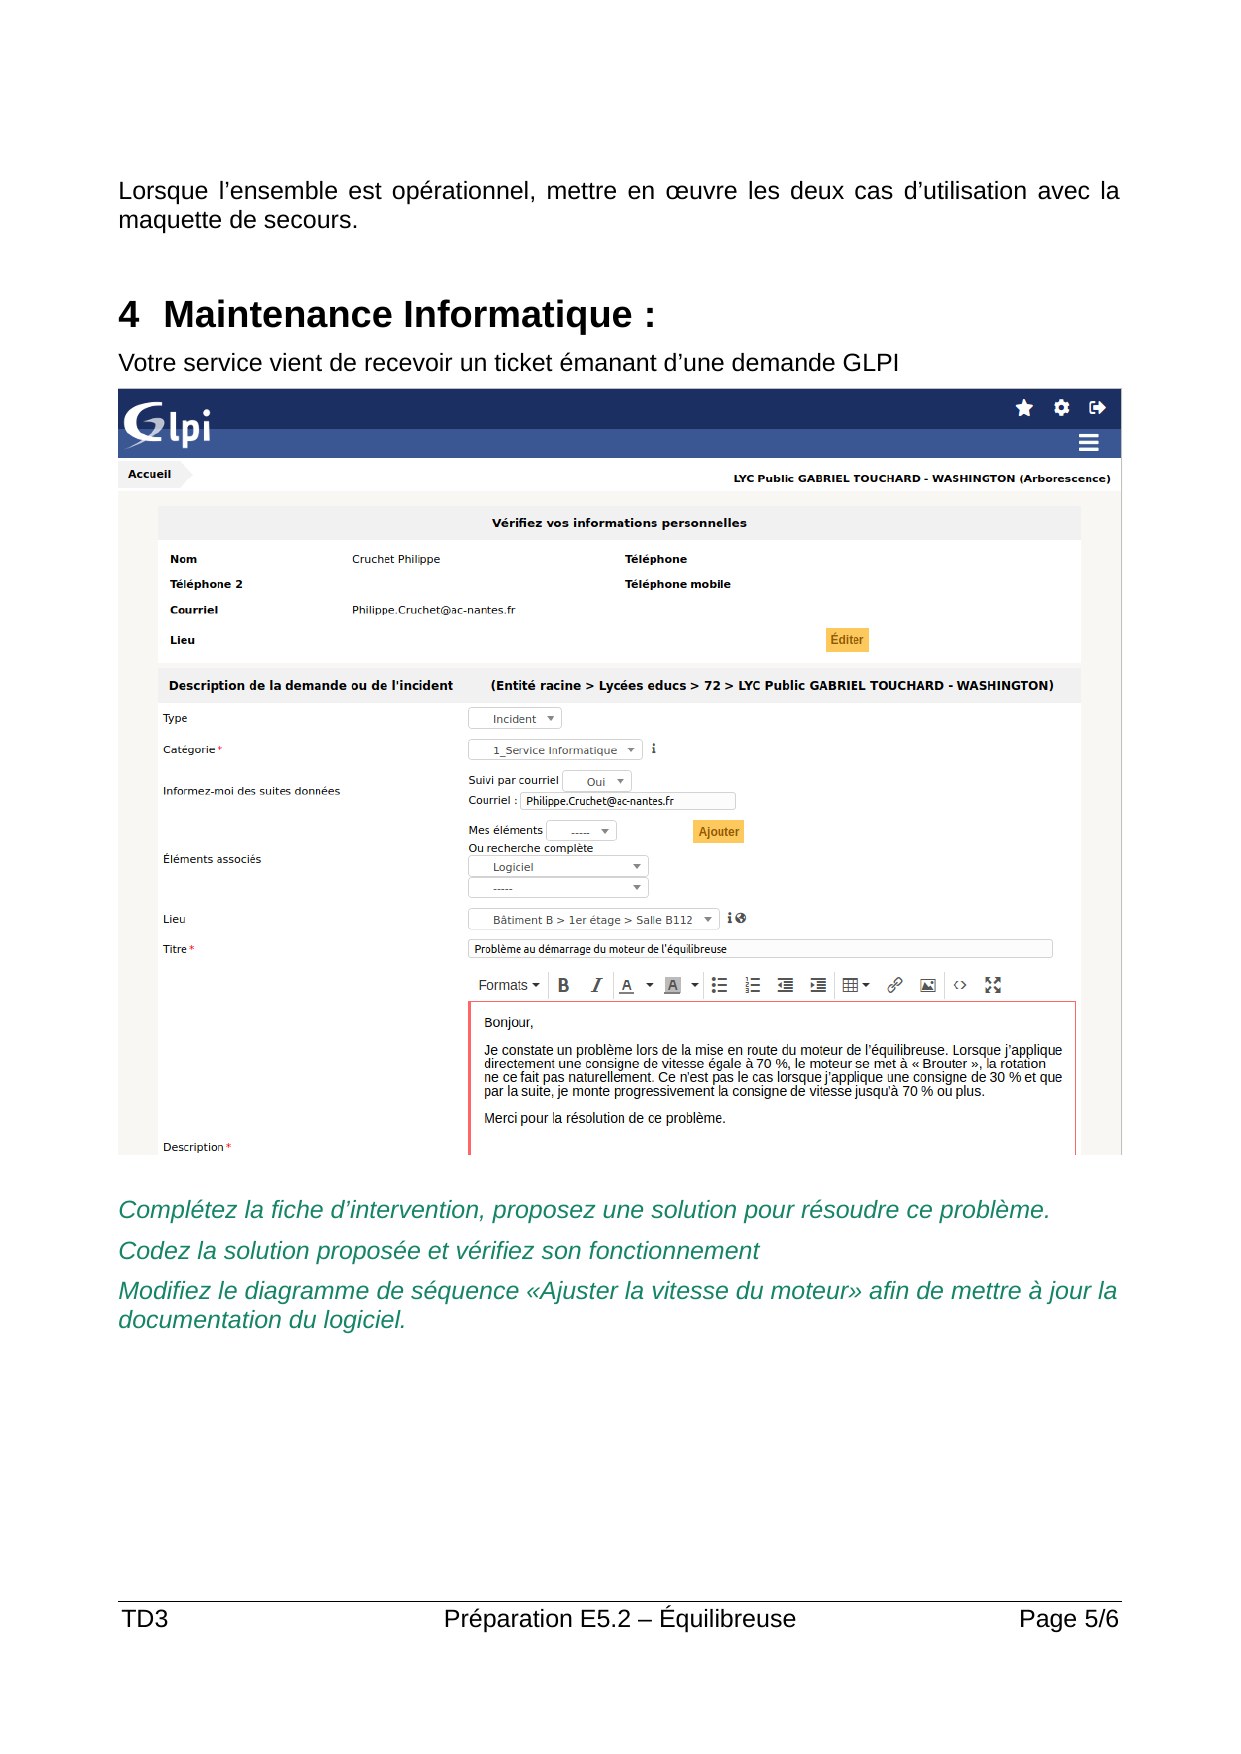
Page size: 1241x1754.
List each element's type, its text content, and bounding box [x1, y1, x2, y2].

text Lorsque l’ensemble est opérationnel, mettre en œuvre les deux cas d’utilisation avec la maquette de secours. [118, 176, 1122, 234]
picture [118, 388, 1123, 1155]
subtitle Maintenance Informatique : [118, 292, 1122, 336]
text Complétez la fiche d’intervention, proposez une solution pour résoudre ce problème. [118, 1195, 1122, 1224]
text Modifiez le diagramme de séquence «Ajuster la vitesse du moteur» afin de mettre à jour la documentation du logiciel. [118, 1276, 1122, 1334]
text Votre service vient de recevoir un ticket émanant d’une demande GLPI [118, 348, 1122, 377]
text Codez la solution proposée et vérifiez son fonctionnement [118, 1236, 1122, 1264]
